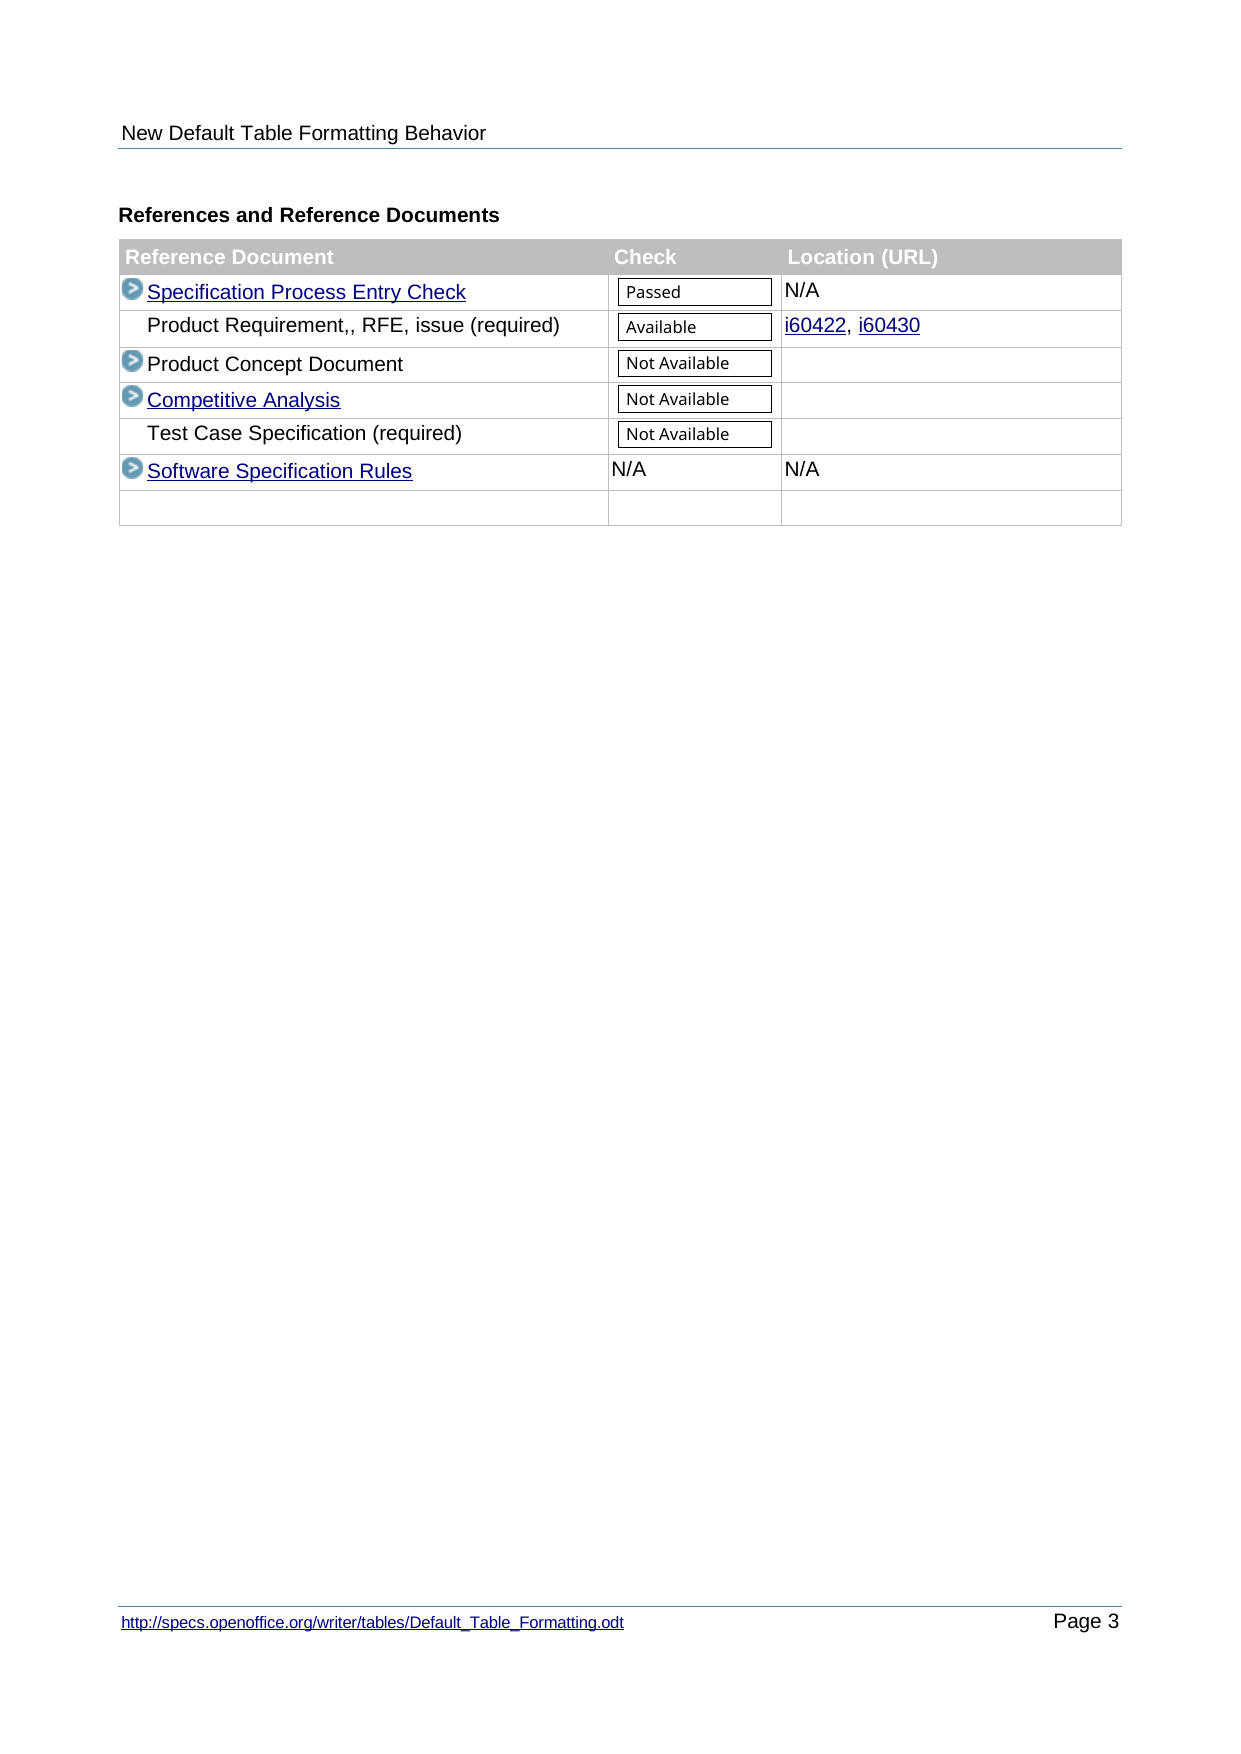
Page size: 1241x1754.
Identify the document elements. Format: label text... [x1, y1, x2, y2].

table_cell [609, 311, 781, 347]
table_header Location (URL) [782, 239, 1122, 275]
table_header Reference Document [119, 239, 608, 275]
table_cell Product Requirement,, RFE, issue (required) [120, 311, 608, 347]
table_cell N/A [782, 455, 1121, 490]
table_cell i60422, i60430 [782, 311, 1121, 347]
table_cell <Please enter location here> [782, 419, 1121, 454]
table_header Check [609, 239, 781, 275]
picture [122, 350, 147, 372]
table_cell <Please enter location here> [782, 348, 1121, 382]
table_cell N/A [782, 275, 1121, 310]
table_cell [782, 491, 1121, 525]
table_cell [609, 348, 781, 382]
subtitle References and Reference Documents [118, 203, 1122, 227]
picture [122, 385, 147, 407]
table_cell <Please enter location here> [782, 383, 1121, 418]
table_cell [609, 275, 781, 310]
table_cell Competitive Analysis [120, 383, 608, 418]
table_cell N/A [609, 455, 781, 490]
table_cell [609, 419, 781, 454]
table_cell Product Concept Document [120, 348, 608, 382]
table_cell [609, 383, 781, 418]
picture [122, 278, 147, 300]
table_cell Specification Process Entry Check [120, 275, 608, 310]
picture [122, 457, 147, 479]
table_cell Test Case Specification (required) [120, 419, 608, 454]
table_cell Software Specification Rules [120, 455, 608, 490]
table_cell [609, 491, 781, 525]
table_cell <Other, e.g. references to related specs> [120, 491, 608, 525]
